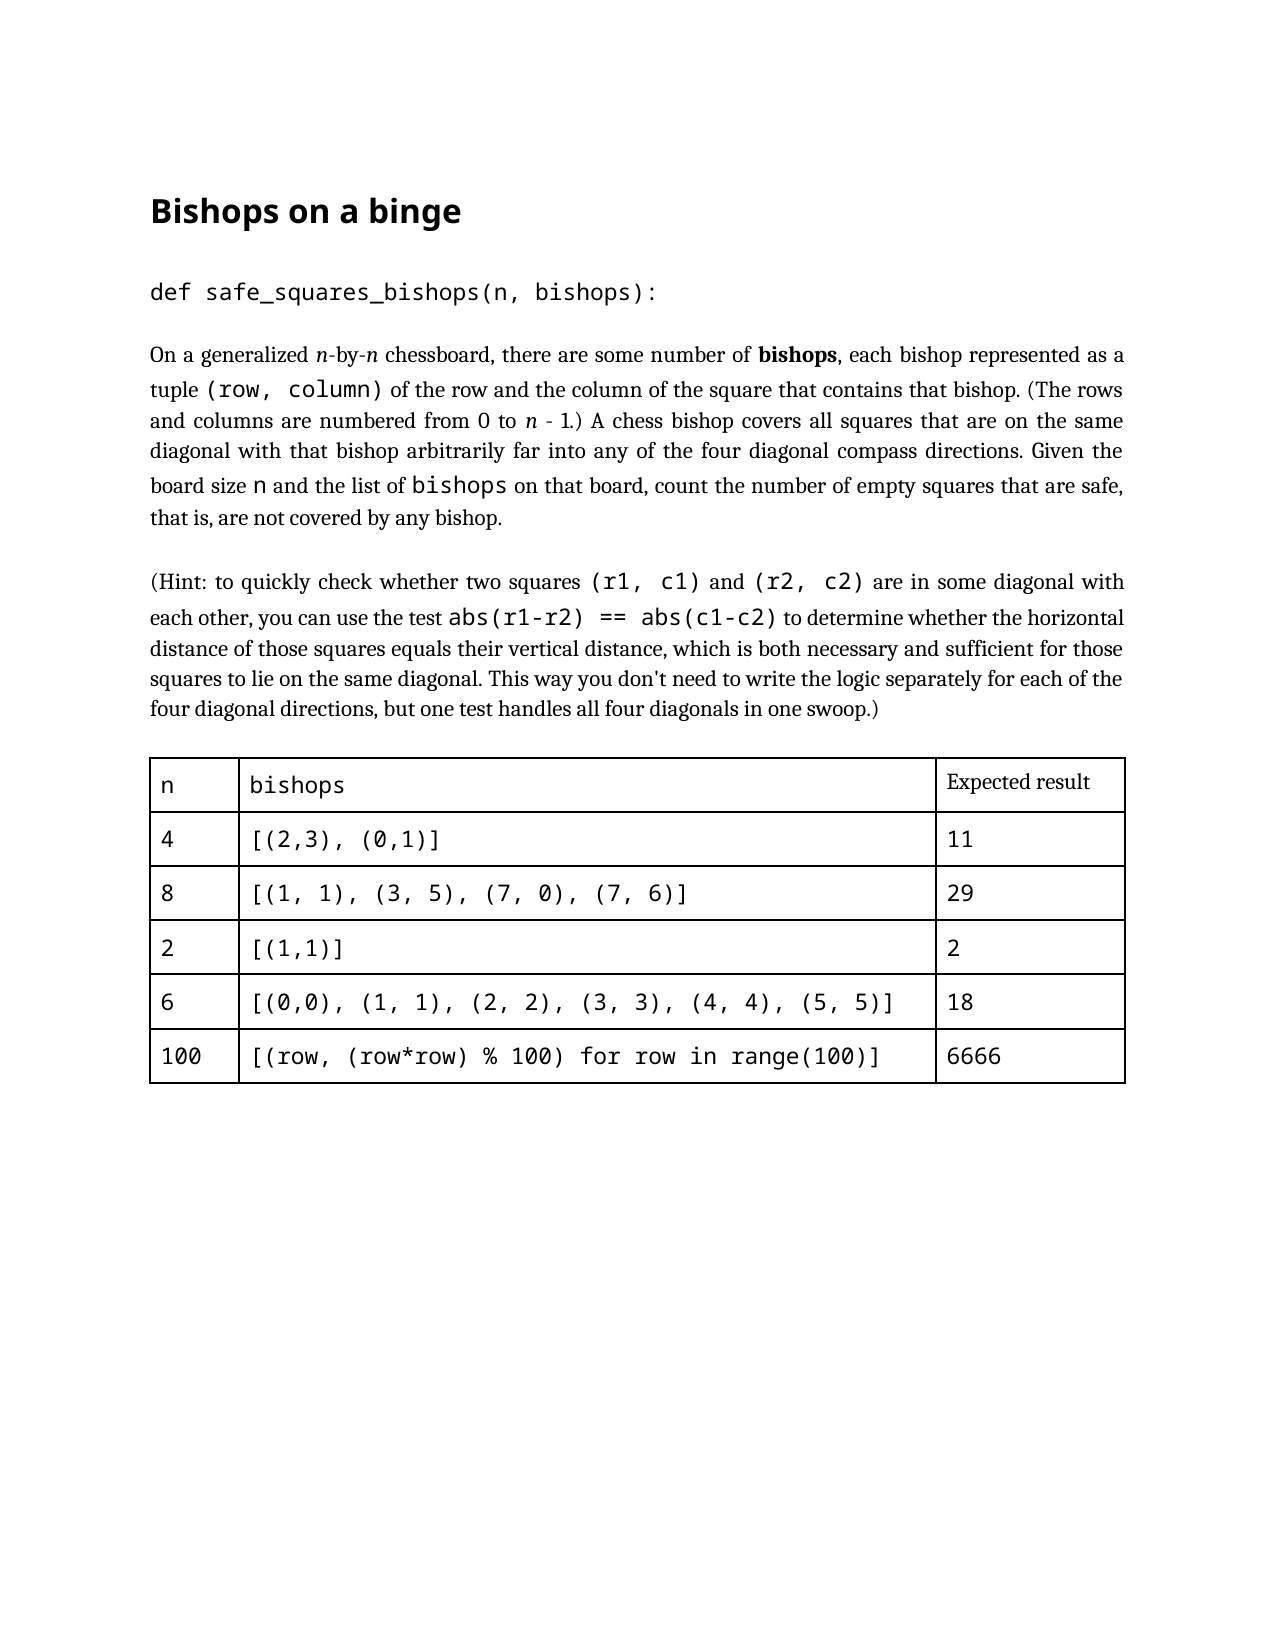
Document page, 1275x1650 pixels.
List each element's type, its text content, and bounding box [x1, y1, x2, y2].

table_header Expected result [937, 759, 1124, 811]
table_cell [(0,0), (1, 1), (2, 2), (3, 3), (4, 4), (5, 5)] [240, 975, 935, 1027]
subtitle Bishops on a binge [150, 187, 1125, 233]
table_cell 18 [937, 975, 1124, 1027]
text On a generalized n-by-n chessboard, there are some number of bishops, each bishop represented as a tuple (row, column) of the row and the column of the square that contains that bishop. (The rows and columns are numbered from 0 to n - 1.) A chess bishop covers all squares that are on the same diagonal with that bishop arbitrarily far into any of the four diagonal compass directions. Given the board size n and the list of bishops on that board, count the number of empty squares that are safe, that is, are not covered by any bishop. [150, 342, 1125, 531]
table_cell 6 [151, 975, 238, 1027]
table_cell 11 [937, 813, 1124, 865]
table_cell [(1,1)] [240, 921, 935, 973]
table_cell 100 [151, 1030, 238, 1082]
table_cell 4 [151, 813, 238, 865]
table_cell 2 [937, 921, 1124, 973]
text (Hint: to quickly check whether two squares (r1, c1) and (r2, c2) are in some diagonal with each other, you can use the test abs(r1-r2) == abs(c1-c2) to determine whether the horizontal distance of those squares equals their vertical distance, which is both necessary and sufficient for those squares to lie on the same diagonal. This way you don't need to write the logic separately for each of the four diagonal directions, but one test handles all four diagonals in one swoop.) [150, 565, 1125, 722]
table_cell [(2,3), (0,1)] [240, 813, 935, 865]
table_cell 6666 [937, 1030, 1124, 1082]
table_cell 2 [151, 921, 238, 973]
table_header bishops [240, 759, 935, 811]
text def safe_squares_bishops(n, bishops): [150, 276, 1125, 307]
table_cell [(1, 1), (3, 5), (7, 0), (7, 6)] [240, 867, 935, 919]
table_cell [(row, (row*row) % 100) for row in range(100)] [240, 1030, 935, 1082]
table_cell 8 [151, 867, 238, 919]
table_cell 29 [937, 867, 1124, 919]
table_header n [151, 759, 238, 811]
